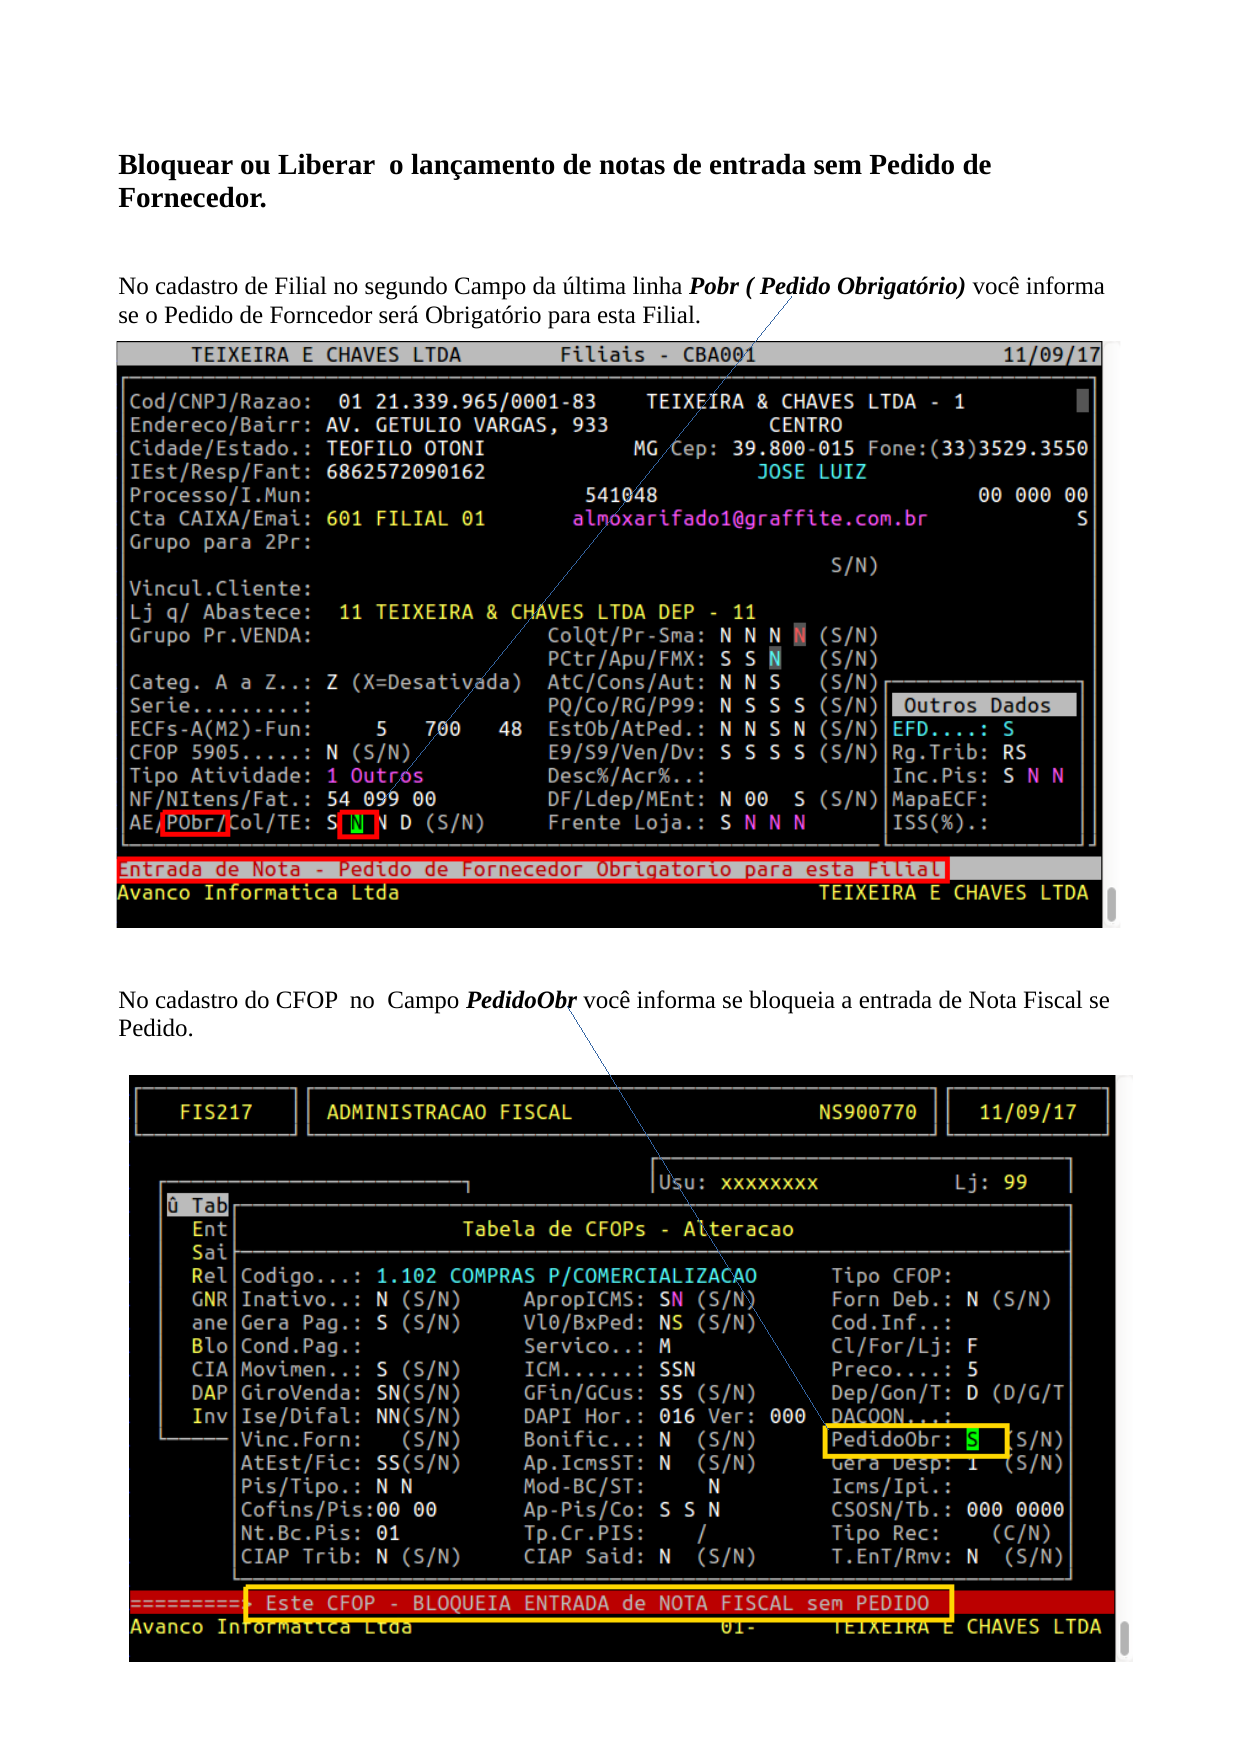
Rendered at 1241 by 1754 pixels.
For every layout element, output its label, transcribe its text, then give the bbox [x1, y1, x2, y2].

picture [129, 1075, 1133, 1662]
text Bloquear ou Liberar o lançamento de notas de entrada sem Pedido de Fornecedor. [118, 147, 1122, 214]
text No cadastro de Filial no segundo Campo da última linha Pobr ( Pedido Obrigatório) você informa [118, 271, 1122, 300]
text No cadastro do CFOP no Campo PedidoObr você informa se bloqueia a entrada de Nota Fiscal se Pedido. [118, 985, 1122, 1042]
picture [116, 341, 1121, 928]
text se o Pedido de Forncedor será Obrigatório para esta Filial. [118, 300, 1122, 985]
